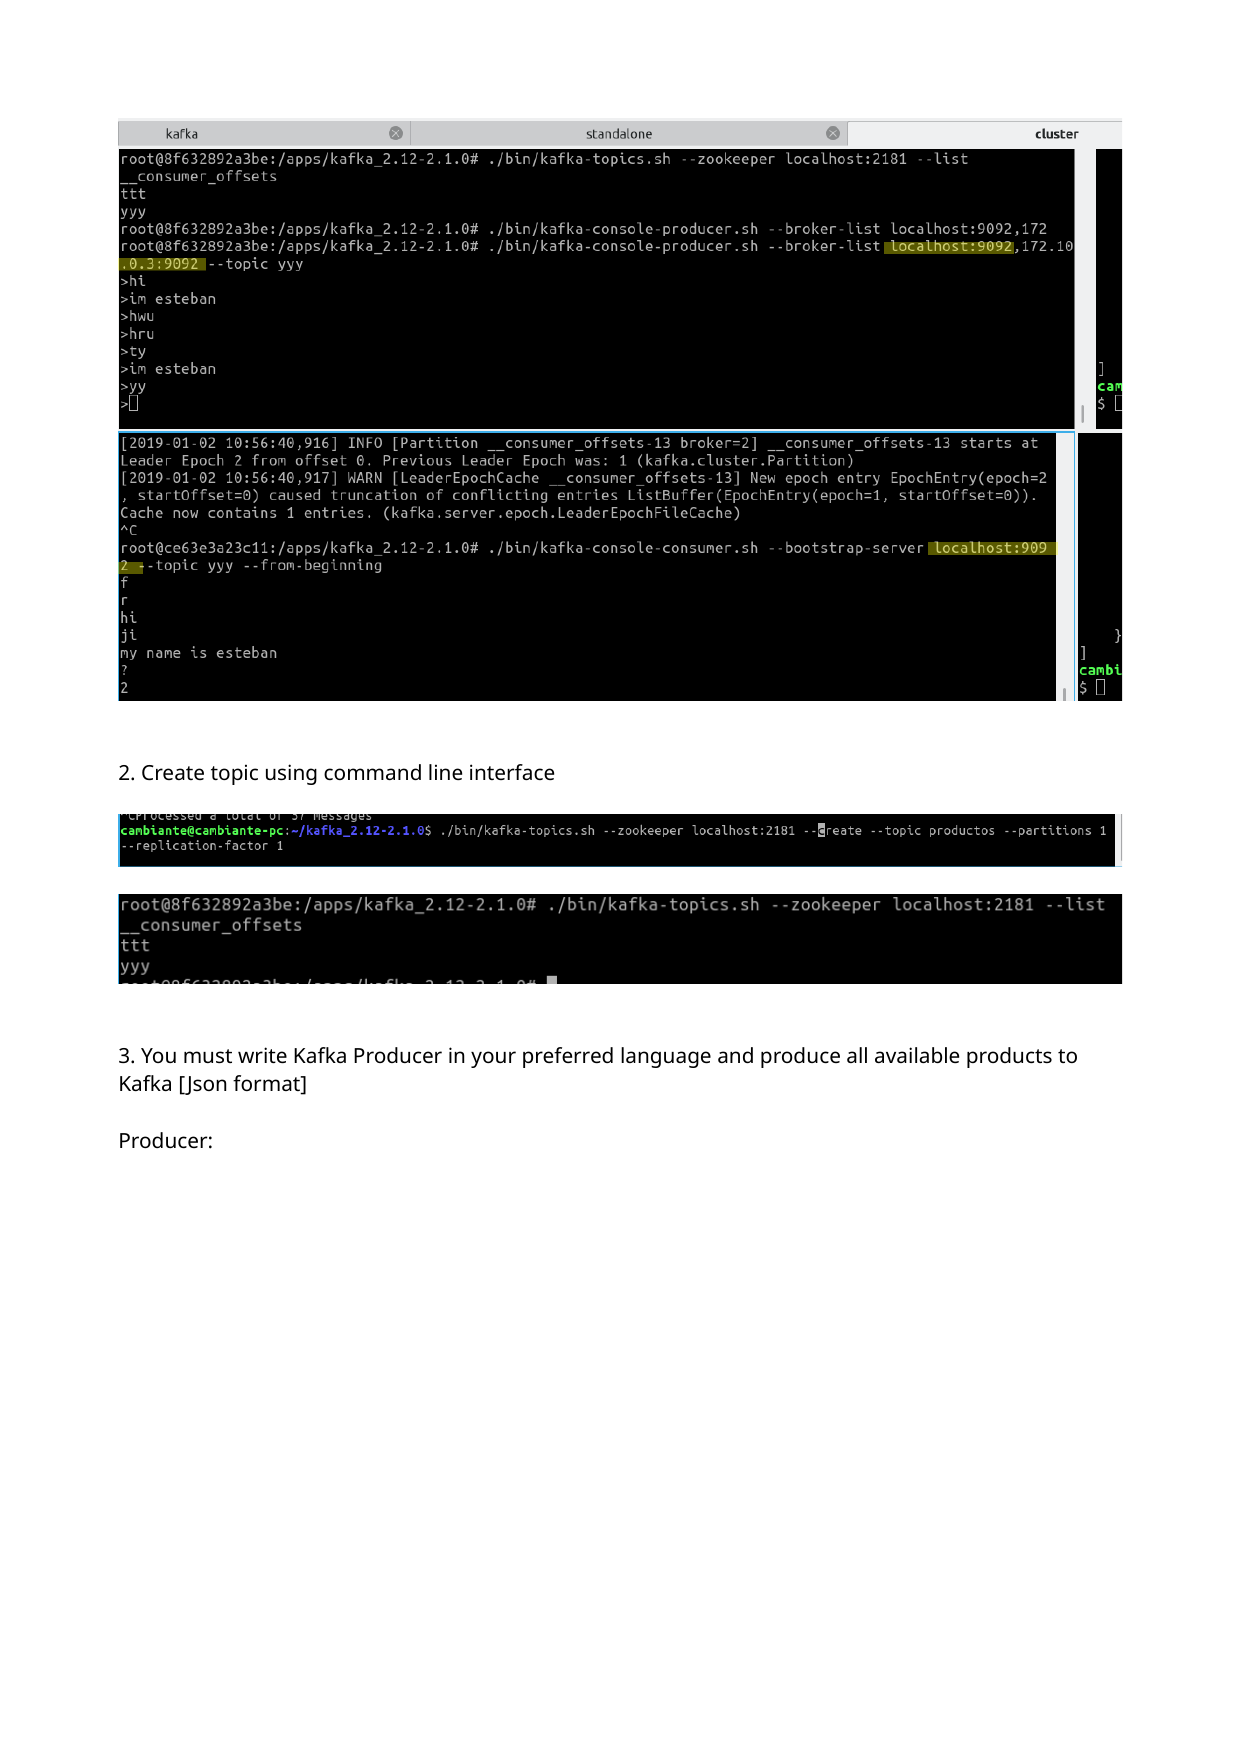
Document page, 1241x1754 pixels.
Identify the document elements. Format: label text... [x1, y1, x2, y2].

picture [118, 118, 1123, 701]
text 3. You must write Kafka Producer in your preferred language and produce all available products to Kafka [Json format] [118, 1041, 1122, 1098]
text Producer: [118, 1126, 1122, 1155]
picture [118, 814, 1123, 867]
text 2. Create topic using command line interface [118, 758, 1122, 786]
picture [118, 894, 1123, 984]
